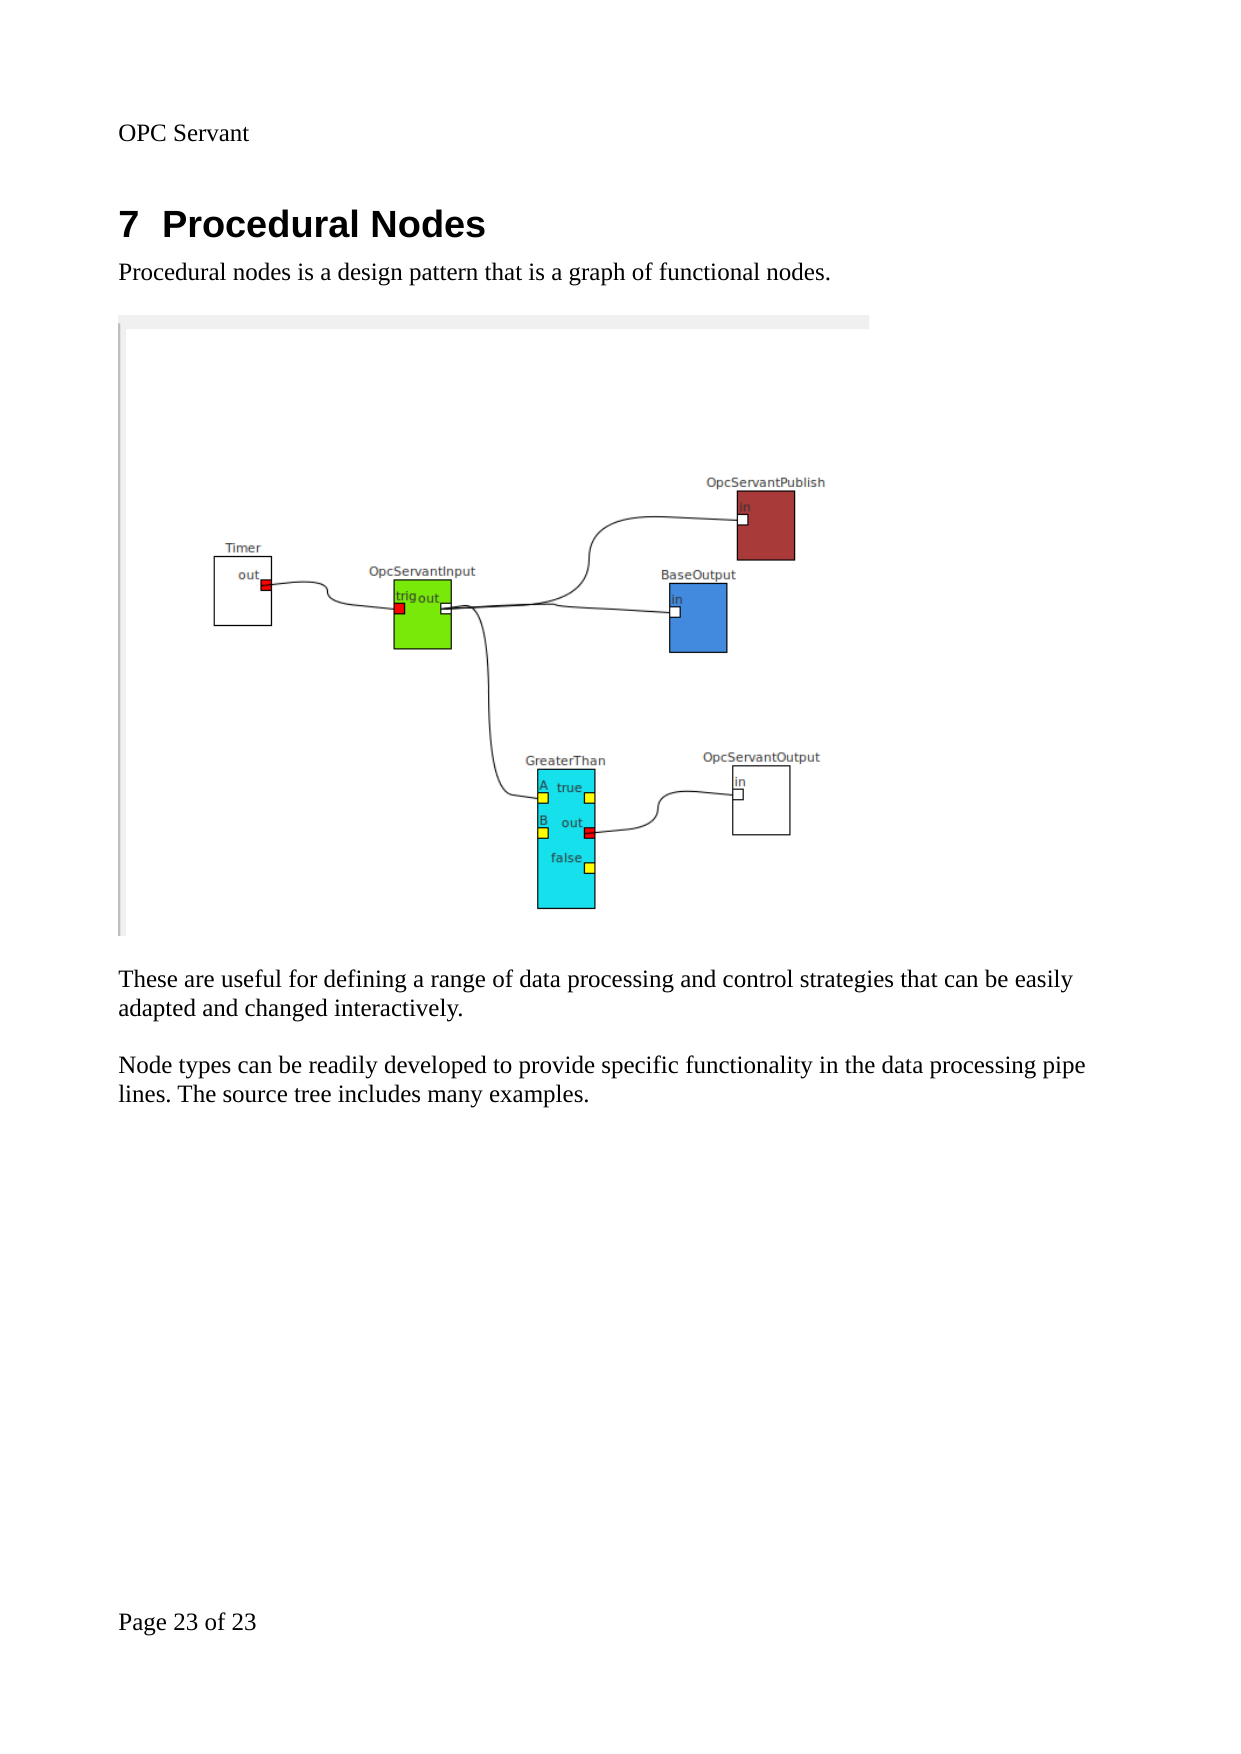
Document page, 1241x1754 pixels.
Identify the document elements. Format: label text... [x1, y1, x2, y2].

text Procedural nodes is a design pattern that is a graph of functional nodes. [118, 257, 1122, 286]
text Node types can be readily developed to provide specific functionality in the data processing pipe lines. The source tree includes many examples. [118, 1051, 1122, 1108]
picture [118, 315, 870, 936]
text These are useful for defining a range of data processing and control strategies that can be easily adapted and changed interactively. [118, 964, 1122, 1022]
subtitle Procedural Nodes [118, 201, 1122, 245]
